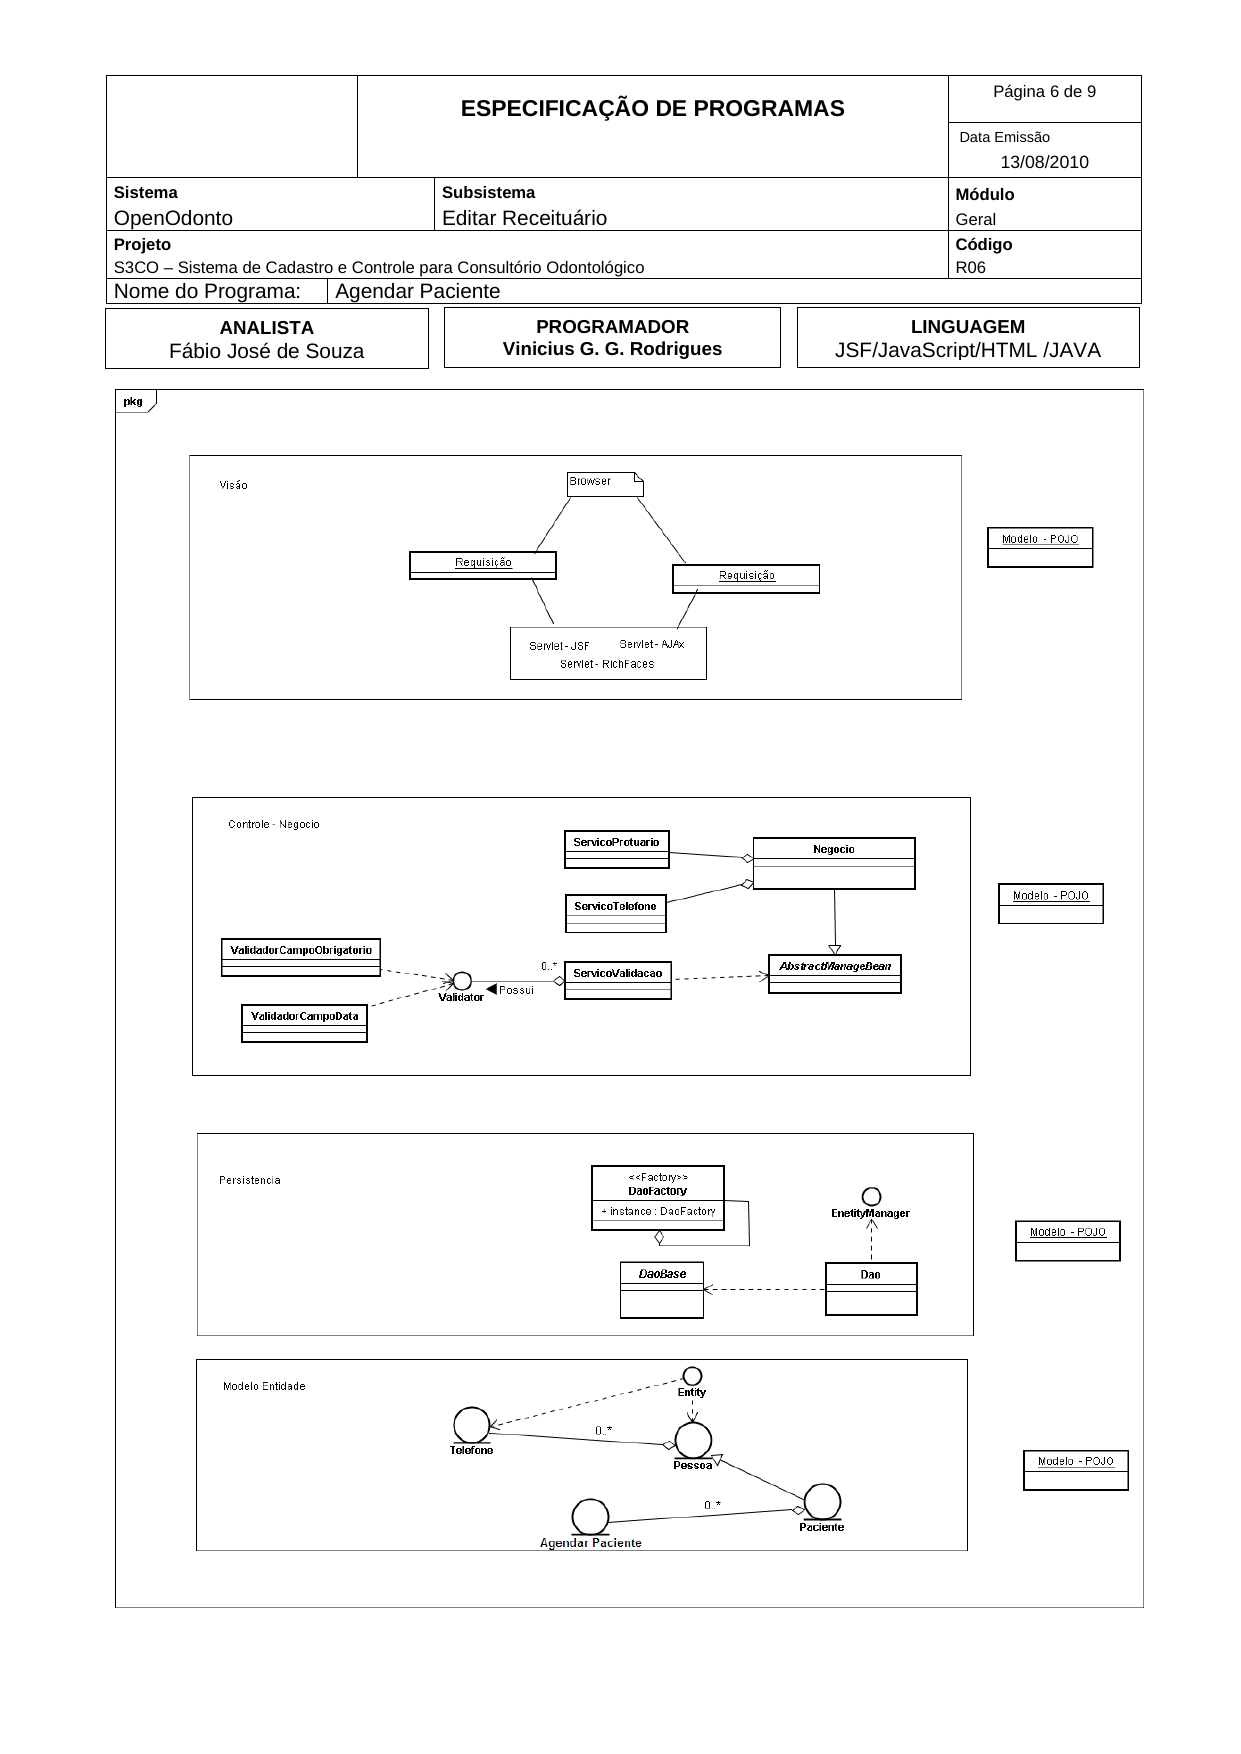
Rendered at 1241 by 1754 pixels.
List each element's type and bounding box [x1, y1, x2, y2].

picture [106, 380, 1152, 1616]
